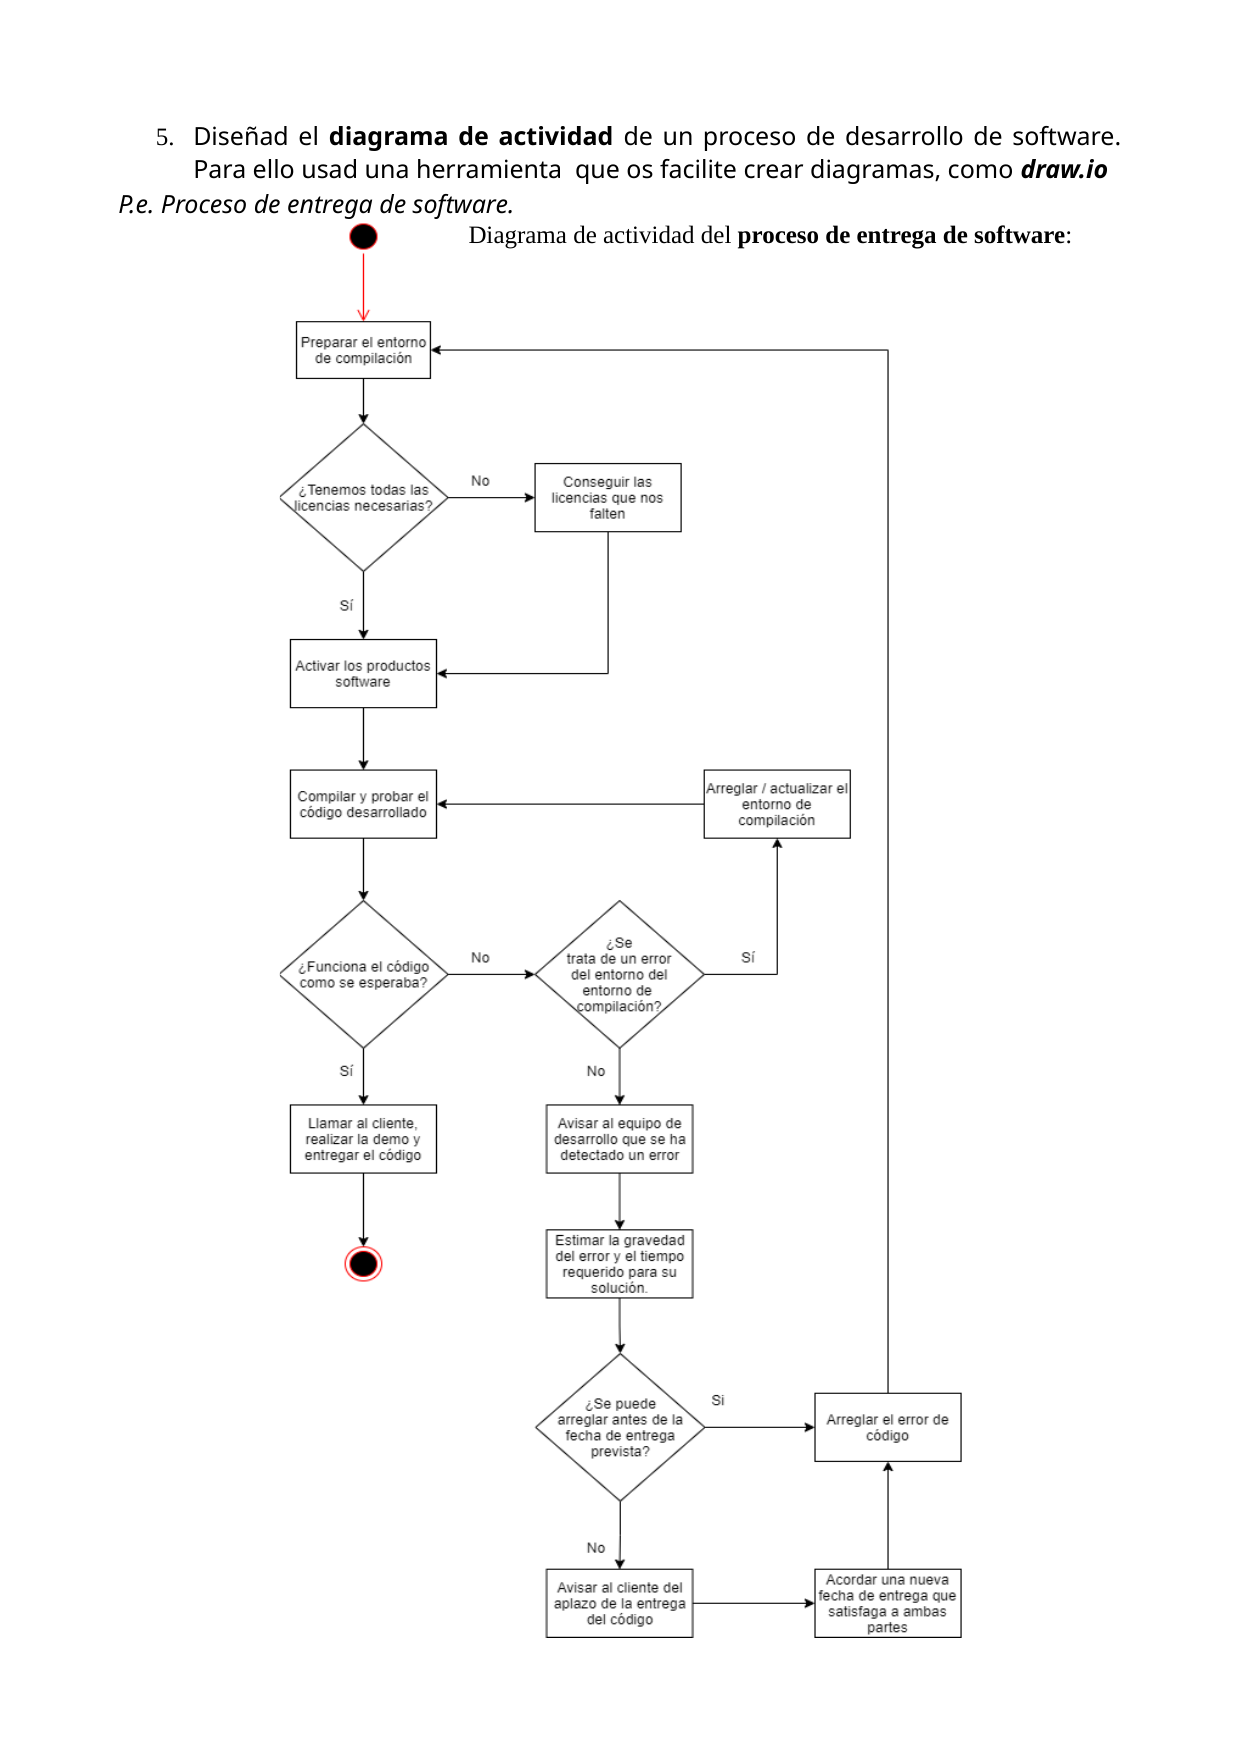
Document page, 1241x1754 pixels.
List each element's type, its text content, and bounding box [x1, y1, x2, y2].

text Diagrama de actividad del proceso de entrega de software: [963, 220, 1122, 249]
text P.e. Proceso de entrega de software. [118, 186, 1122, 220]
text Diagrama de actividad del proceso de entrega de software: [118, 220, 279, 249]
list Diseñad el diagrama de actividad de un proceso de desarrollo de software. Para ello usad una herramienta que os facilite crear diagramas, como draw.io [156, 118, 1122, 186]
